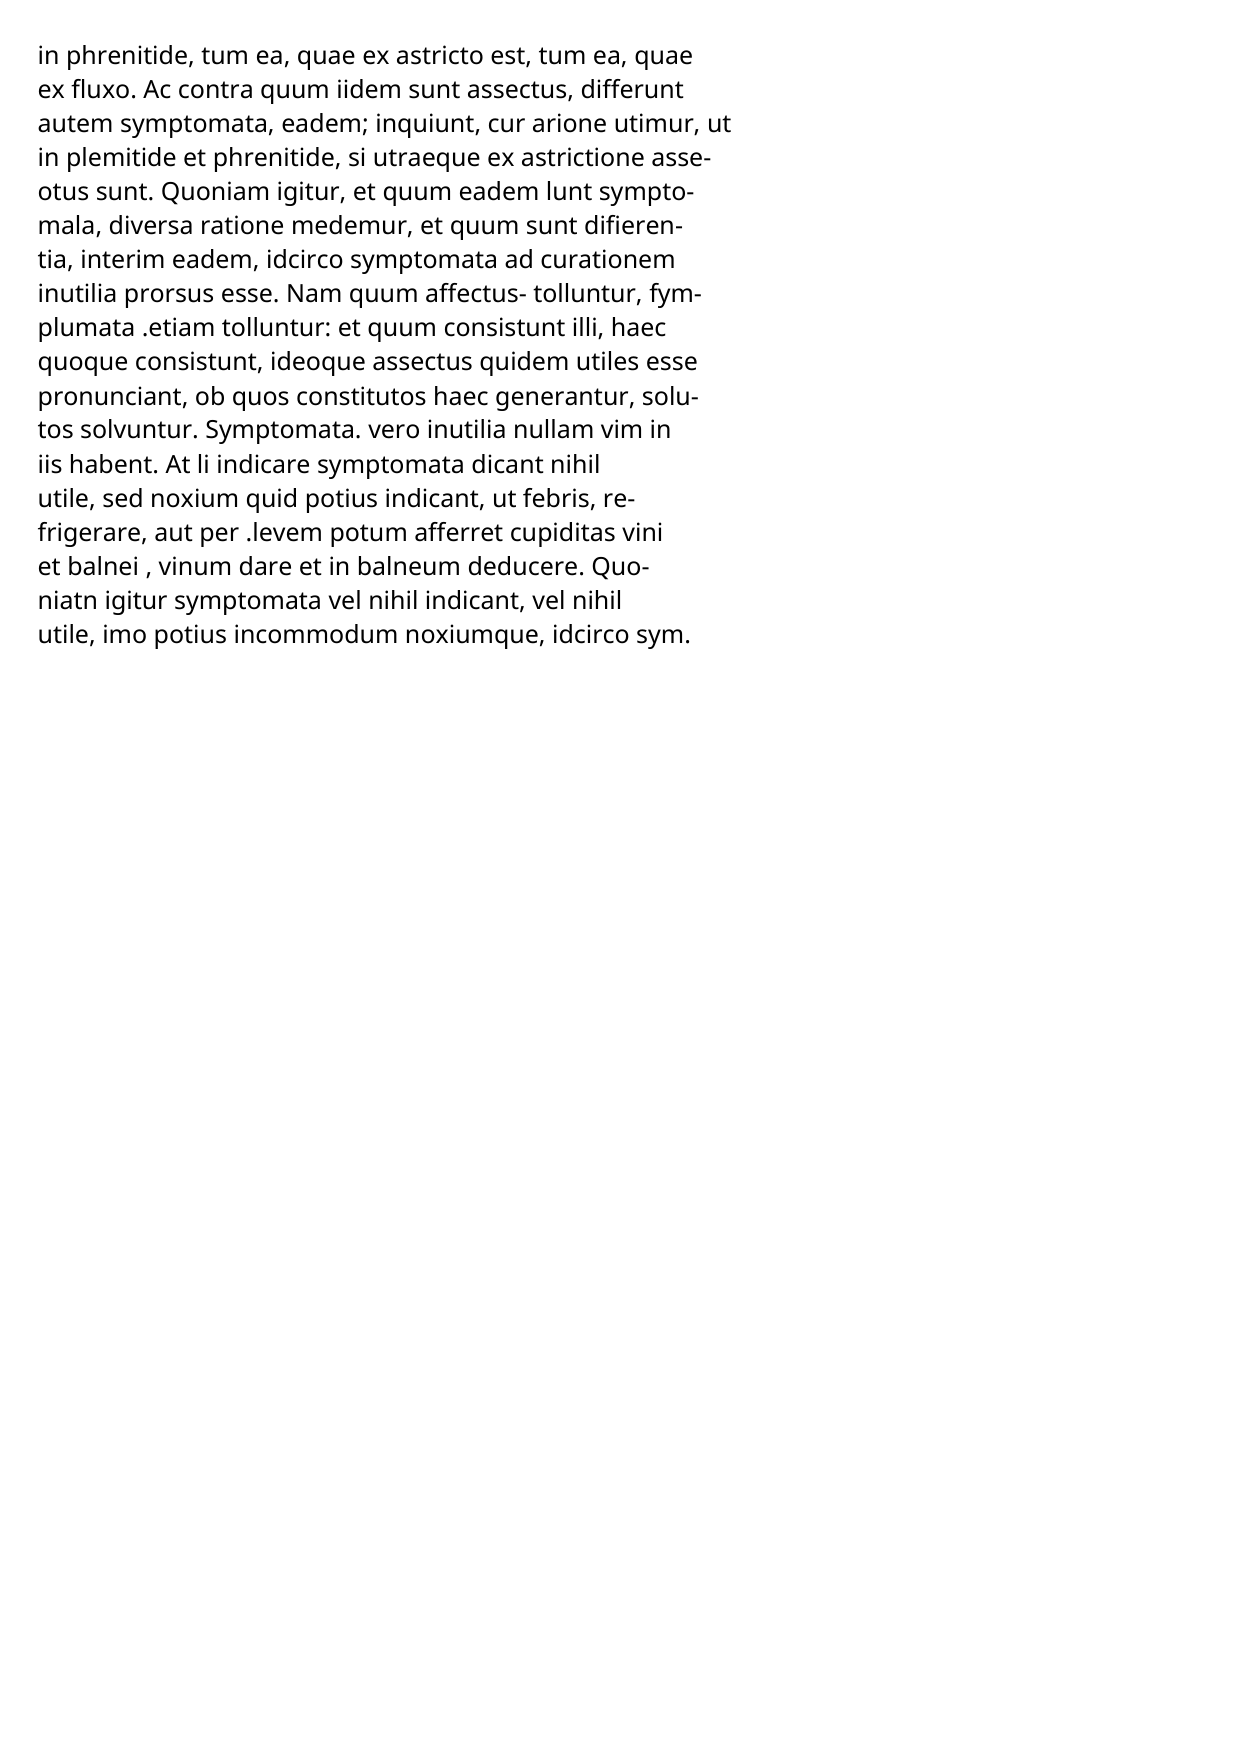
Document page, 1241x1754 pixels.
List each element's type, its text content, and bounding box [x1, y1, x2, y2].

text in phrenitide, tum ea, quae ex astricto est, tum ea, quae ex fluxo. Ac contra quum iidem sunt assectus, differunt autem symptomata, eadem; inquiunt, cur arione utimur, ut in plemitide et phrenitide, si utraeque ex astrictione asse- otus sunt. Quoniam igitur, et quum eadem lunt sympto- mala, diversa ratione medemur, et quum sunt difieren- tia, interim eadem, idcirco symptomata ad curationem inutilia prorsus esse. Nam quum affectus- tolluntur, fym- plumata .etiam tolluntur: et quum consistunt illi, haec quoque consistunt, ideoque assectus quidem utiles esse pronunciant, ob quos constitutos haec generantur, solu- tos solvuntur. Symptomata. vero inutilia nullam vim in iis habent. At li indicare symptomata dicant nihil utile, sed noxium quid potius indicant, ut febris, re- frigerare, aut per .levem potum afferret cupiditas vini et balnei , vinum dare et in balneum deducere. Quo- niatn igitur symptomata vel nihil indicant, vel nihil utile, imo potius incommodum noxiumque, idcirco sym. [37, 37, 1203, 651]
